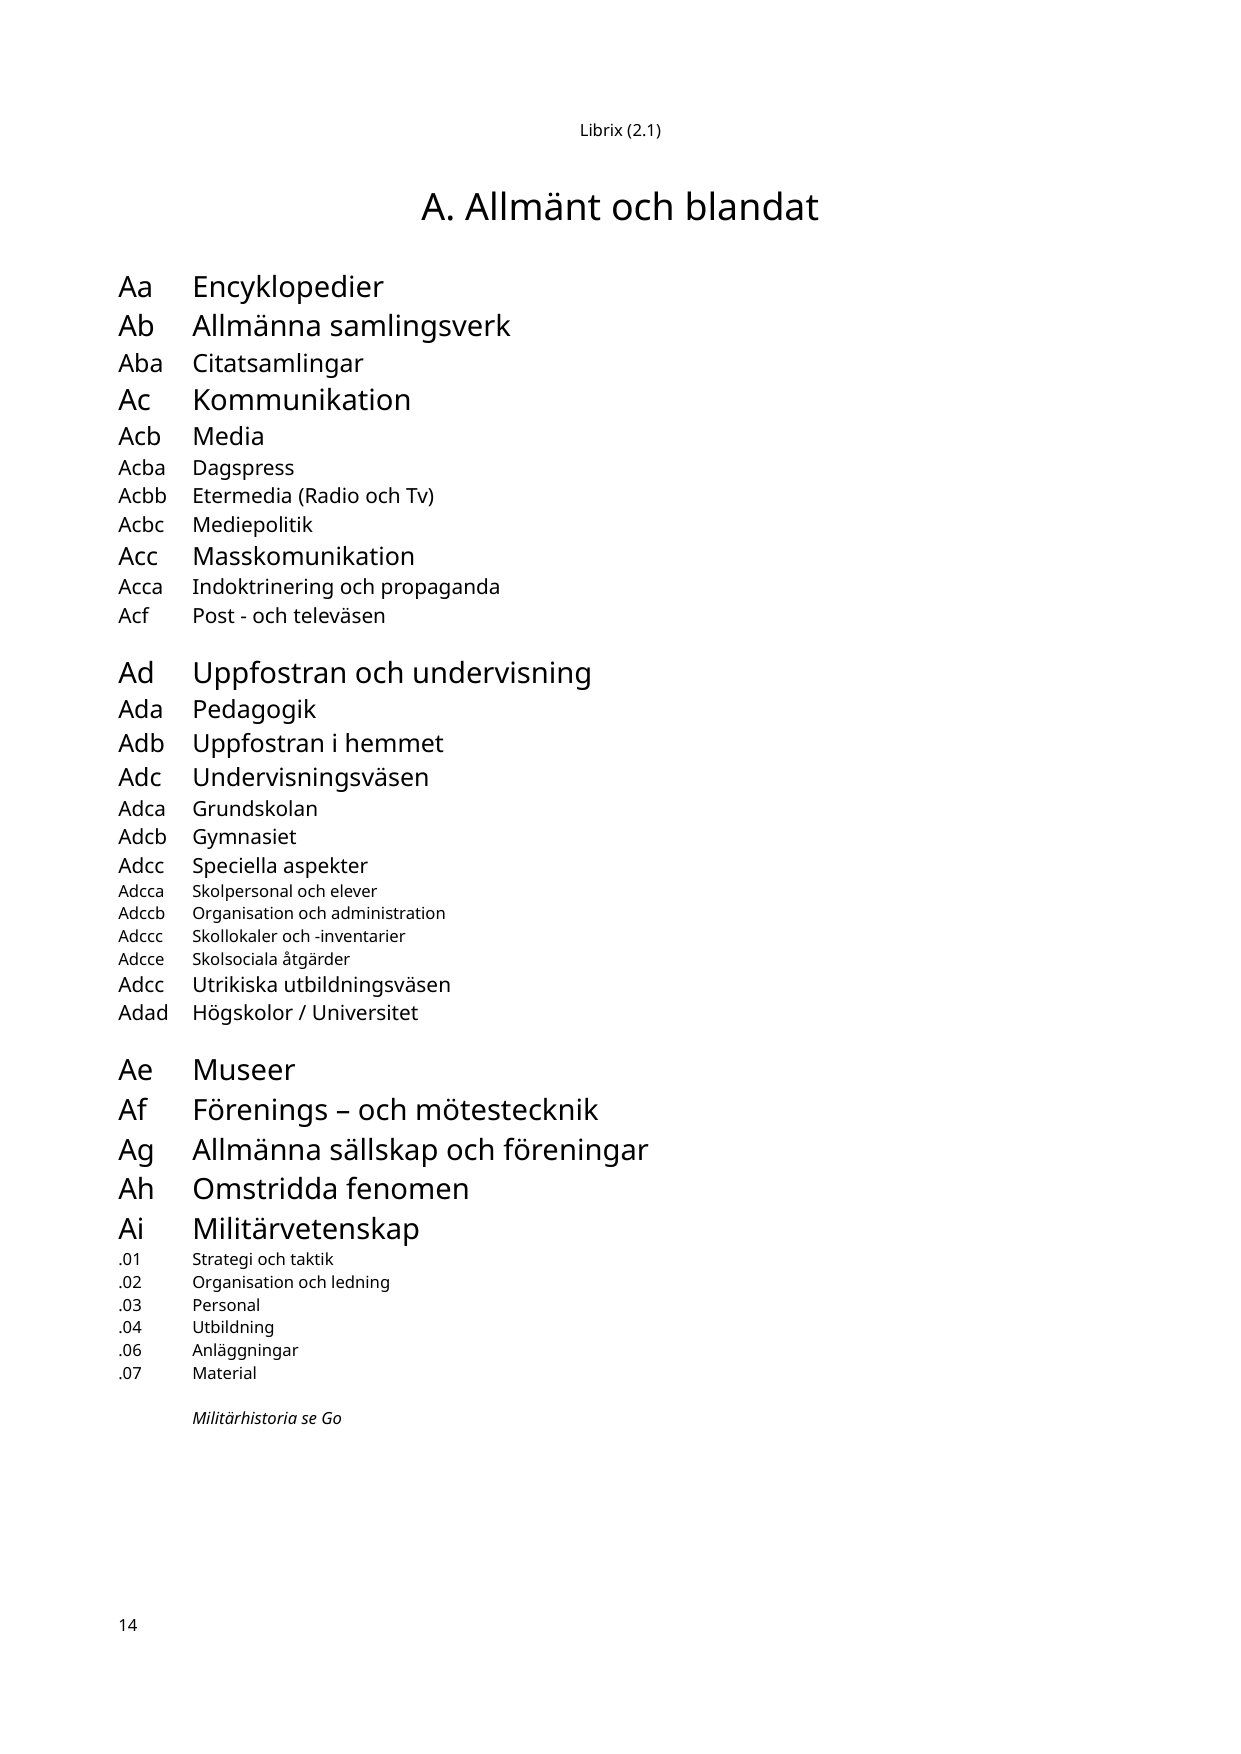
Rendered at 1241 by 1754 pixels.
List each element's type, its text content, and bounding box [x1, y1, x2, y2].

text Acbb Etermedia (Radio och Tv) [118, 481, 1122, 510]
text Acb Media [118, 419, 1122, 453]
text .01 Strategi och taktik [118, 1248, 1122, 1271]
text Adccb Organisation och administration [118, 902, 1122, 924]
text Adcb Gymnasiet [118, 822, 1122, 851]
text Adca Grundskolan [118, 794, 1122, 822]
text .02 Organisation och ledning [118, 1271, 1122, 1293]
text Acbc Mediepolitik [118, 510, 1122, 538]
text Ag Allmänna sällskap och före­ningar [118, 1129, 1122, 1169]
text Adb Uppfostran i hemmet [118, 726, 1122, 760]
text Ac Kommunikation [118, 379, 1122, 419]
text Adad Högskolor / Universitet [118, 998, 1122, 1027]
text Adcce Skolsociala åtgärder [118, 947, 1122, 970]
text Militärhistoria se Go [118, 1407, 1122, 1430]
text Adcc Utrikiska utbildningsväsen [118, 970, 1122, 998]
text Ada Pedagogik [118, 692, 1122, 726]
text .03 Personal [118, 1293, 1122, 1316]
text Acba Dagspress [118, 453, 1122, 481]
text Aba Citatsamlingar [118, 345, 1122, 379]
text Acca Indoktrinering och propaganda [118, 572, 1122, 601]
text Ab Allmänna samlingsverk [118, 306, 1122, 345]
text .07 Material [118, 1362, 1122, 1384]
text Ad Uppfostran och undervisning [118, 652, 1122, 692]
text Adc Undervisningsväsen [118, 760, 1122, 794]
text Adccc Skollokaler och -inventarier [118, 924, 1122, 947]
text Adcca Skolpersonal och elever [118, 879, 1122, 902]
text Ai Militärvetenskap [118, 1208, 1122, 1248]
text Af Förenings – och mötestecknik [118, 1089, 1122, 1129]
subtitle A. Allmänt och blandat [118, 181, 1122, 232]
text .06 Anläggningar [118, 1339, 1122, 1362]
text Aa Encyklopedier [118, 266, 1122, 306]
text Acf Post - och televäsen [118, 601, 1122, 629]
text .04 Utbildning [118, 1316, 1122, 1339]
text Ah Omstridda fenomen [118, 1169, 1122, 1208]
text Adcc Speciella aspekter [118, 851, 1122, 879]
text Acc Masskomunikation [118, 538, 1122, 572]
text Ae Museer [118, 1049, 1122, 1089]
